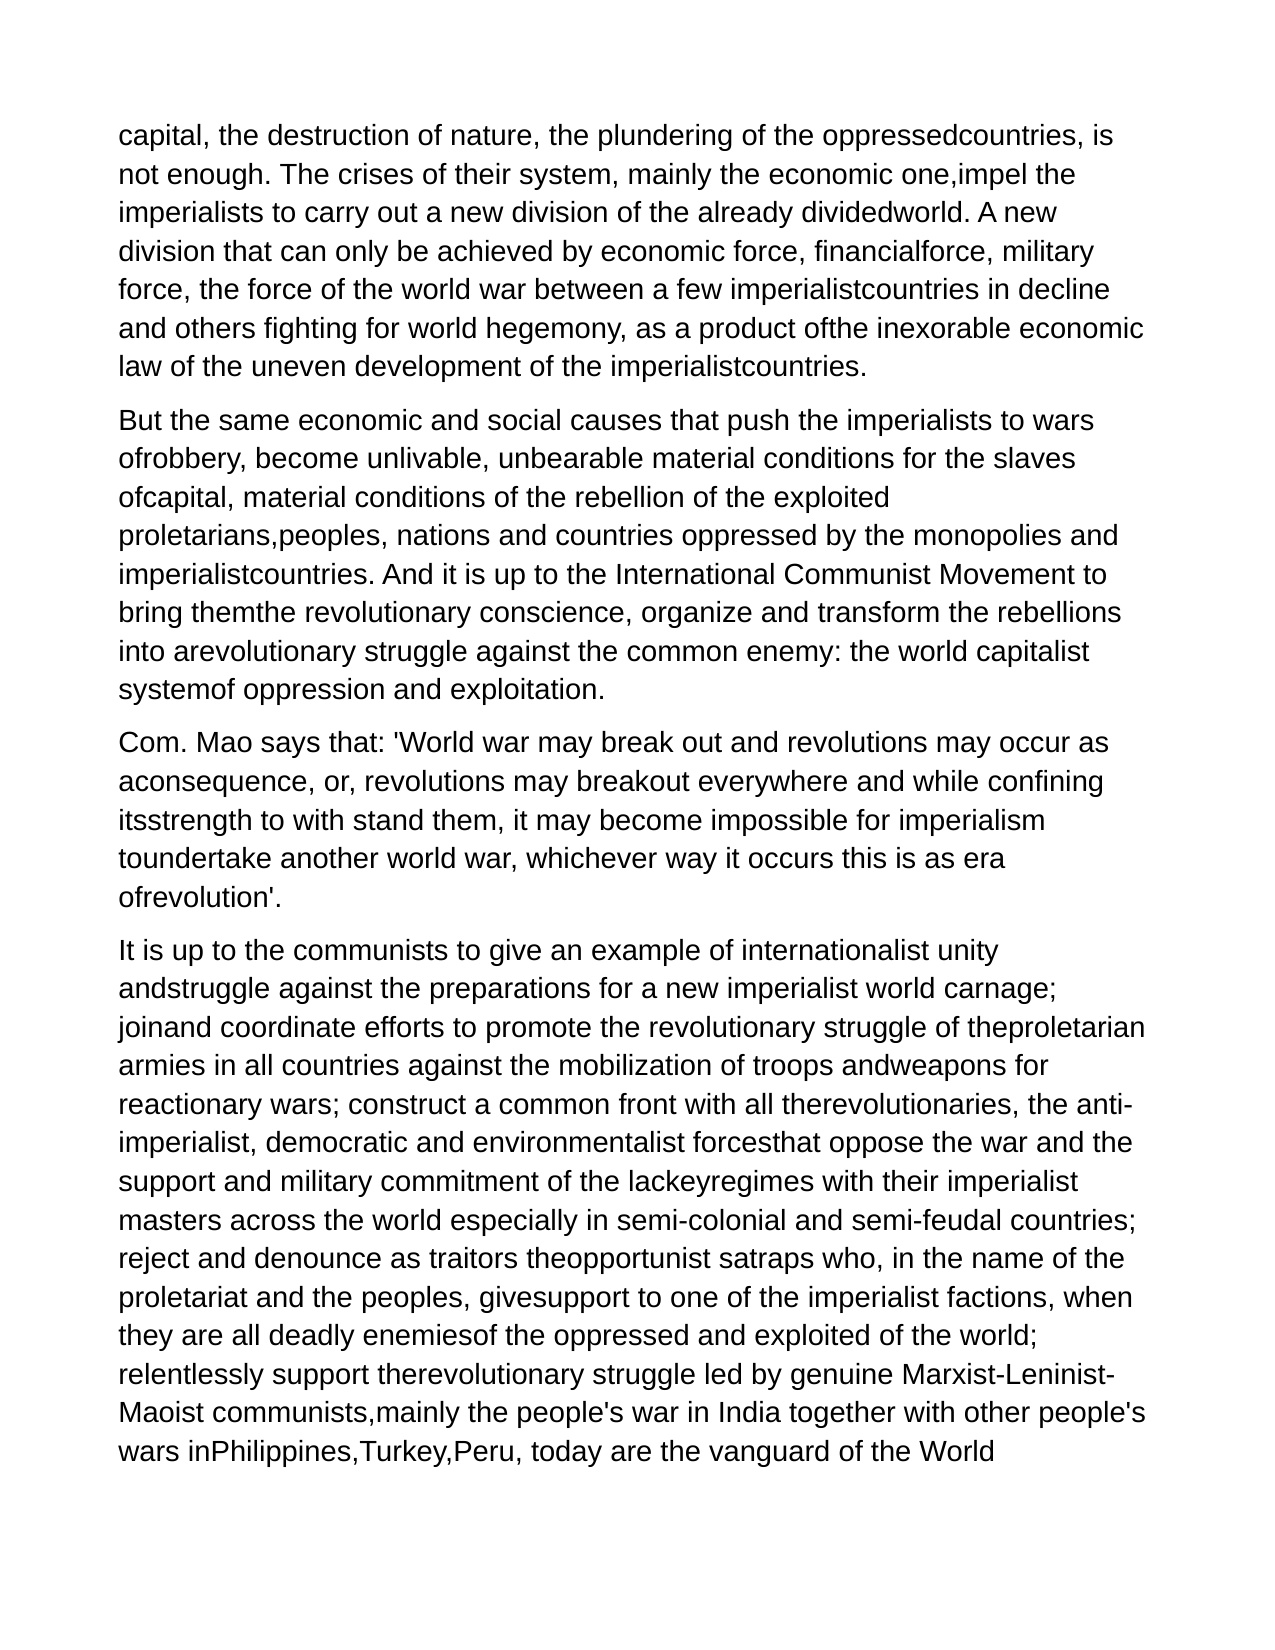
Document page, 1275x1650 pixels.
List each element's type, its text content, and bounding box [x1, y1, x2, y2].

text capital, the destruction of nature, the plundering of the oppressedcountries, is not enough. The crises of their system, mainly the economic one,impel the imperialists to carry out a new division of the already dividedworld. A new division that can only be achieved by economic force, financialforce, military force, the force of the world war between a few imperialistcountries in decline and others fighting for world hegemony, as a product ofthe inexorable economic law of the uneven development of the imperialistcountries. [118, 118, 1157, 383]
text But the same economic and social causes that push the imperialists to wars ofrobbery, become unlivable, unbearable material conditions for the slaves ofcapital, material conditions of the rebellion of the exploited proletarians,peoples, nations and countries oppressed by the monopolies and imperialistcountries. And it is up to the International Communist Movement to bring themthe revolutionary conscience, organize and transform the rebellions into arevolutionary struggle against the common enemy: the world capitalist systemof oppression and exploitation. [118, 402, 1157, 706]
text Com. Mao says that: 'World war may break out and revolutions may occur as aconsequence, or, revolutions may breakout everywhere and while confining itsstrength to with stand them, it may become impossible for imperialism toundertake another world war, whichever way it occurs this is as era ofrevolution'. [118, 725, 1157, 913]
text It is up to the communists to give an example of internationalist unity andstruggle against the preparations for a new imperialist world carnage; joinand coordinate efforts to promote the revolutionary struggle of theproletarian armies in all countries against the mobilization of troops andweapons for reactionary wars; construct a common front with all therevolutionaries, the anti-imperialist, democratic and environmentalist forcesthat oppose the war and the support and military commitment of the lackeyregimes with their imperialist masters across the world especially in semi-colonial and semi-feudal countries; reject and denounce as traitors theopportunist satraps who, in the name of the proletariat and the peoples, givesupport to one of the imperialist factions, when they are all deadly enemiesof the oppressed and exploited of the world; relentlessly support therevolutionary struggle led by genuine Marxist-Leninist-Maoist communists,mainly the people's war in India together with other people's wars inPhilippines,Turkey,Peru, today are the vanguard of the World [118, 933, 1157, 1467]
